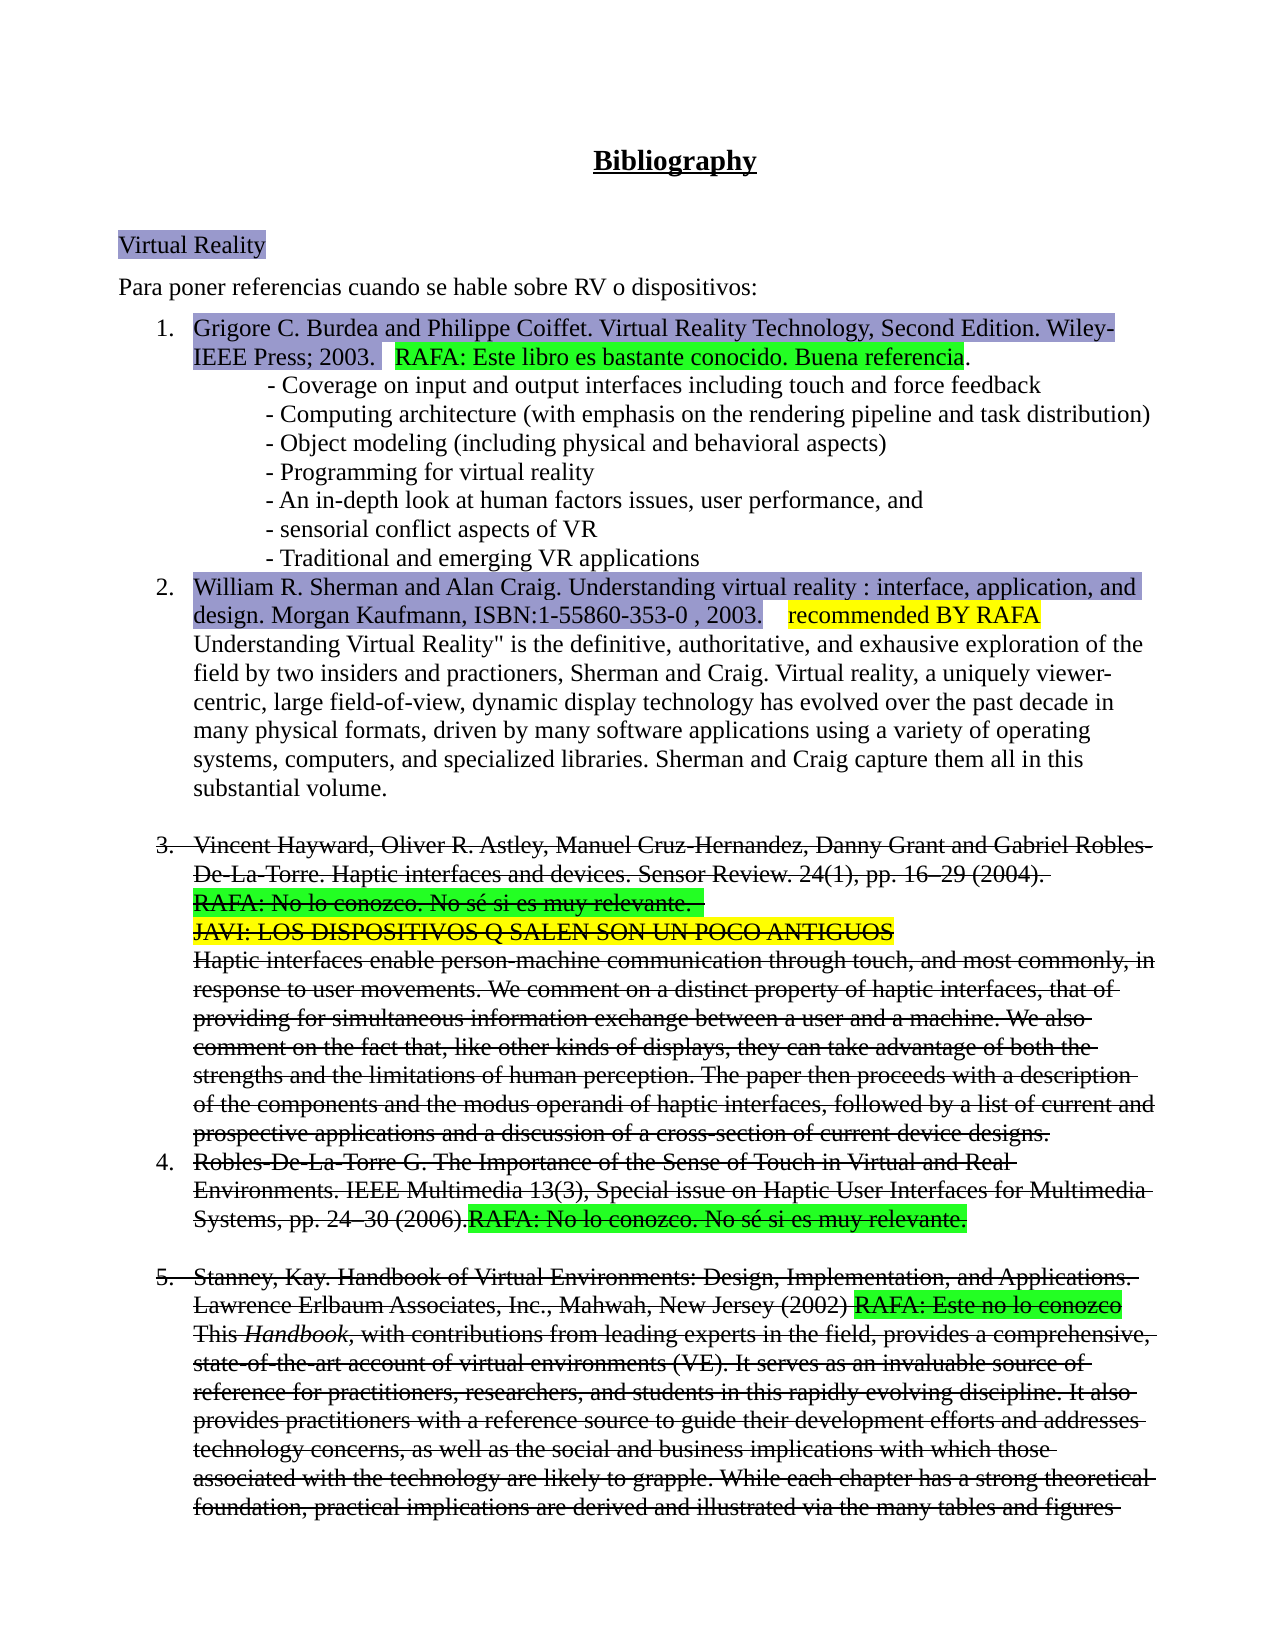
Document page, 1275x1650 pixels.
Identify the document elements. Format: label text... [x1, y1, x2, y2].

list Robles-De-La-Torre G. The Importance of the Sense of Touch in Virtual and Real Environments. IEEE Multimedia 13(3), Special issue on Haptic User Interfaces for Multimedia Systems, pp. 24–30 (2006).RAFA: No lo conozco. No sé si es muy relevante. [156, 1147, 1157, 1262]
subtitle Bibliography [118, 143, 1157, 177]
list - Object modeling (including physical and behavioral aspects) [236, 428, 1157, 457]
text Virtual Reality [118, 230, 1157, 259]
list Stanney, Kay. Handbook of Virtual Environments: Design, Implementation, and Applications. Lawrence Erlbaum Associates, Inc., Mahwah, New Jersey (2002) RAFA: Este no lo conozco This Handbook, with contributions from leading experts in the field, provides a comprehensive, state-of-the-art account of virtual environments (VE). It serves as an invaluable source of reference for practitioners, researchers, and students in this rapidly evolving discipline. It also provides practitioners with a reference source to guide their development efforts and addresses technology concerns, as well as the social and business implications with which those associated with the technology are likely to grapple. While each chapter has a strong theoretical foundation, practical implications are derived and illustrated via the many tables and figures [156, 1262, 1157, 1520]
text Para poner referencias cuando se hable sobre RV o dispositivos: [118, 272, 1157, 300]
list William R. Sherman and Alan Craig. Understanding virtual reality : interface, application, and design. Morgan Kaufmann, ISBN:1-55860-353-0 , 2003. recommended BY RAFA Understanding Virtual Reality" is the definitive, authoritative, and exhausive exploration of the field by two insiders and practioners, Sherman and Craig. Virtual reality, a uniquely viewer-centric, large field-of-view, dynamic display technology has evolved over the past decade in many physical formats, driven by many software applications using a variety of operating systems, computers, and specialized libraries. Sherman and Craig capture them all in this substantial volume. [156, 572, 1157, 802]
list - Programming for virtual reality [236, 457, 1157, 485]
list Grigore C. Burdea and Philippe Coiffet. Virtual Reality Technology, Second Edition. Wiley-IEEE Press; 2003. RAFA: Este libro es bastante conocido. Buena referencia. - Coverage on input and output interfaces including touch and force feedback [156, 313, 1157, 399]
list - Traditional and emerging VR applications [236, 543, 1157, 572]
list - sensorial conflict aspects of VR [236, 514, 1157, 543]
list - Computing architecture (with emphasis on the rendering pipeline and task distribution) [236, 399, 1157, 428]
list - An in-depth look at human factors issues, user performance, and [236, 485, 1157, 514]
list Vincent Hayward, Oliver R. Astley, Manuel Cruz-Hernandez, Danny Grant and Gabriel Robles-De-La-Torre. Haptic interfaces and devices. Sensor Review. 24(1), pp. 16–29 (2004). RAFA: No lo conozco. No sé si es muy relevante. JAVI: LOS DISPOSITIVOS Q SALEN SON UN POCO ANTIGUOS Haptic interfaces enable person-machine communication through touch, and most commonly, in response to user movements. We comment on a distinct property of haptic interfaces, that of providing for simultaneous information exchange between a user and a machine. We also comment on the fact that, like other kinds of displays, they can take advantage of both the strengths and the limitations of human perception. The paper then proceeds with a description of the components and the modus operandi of haptic interfaces, followed by a list of current and prospective applications and a discussion of a cross-section of current device designs. [156, 830, 1157, 1147]
